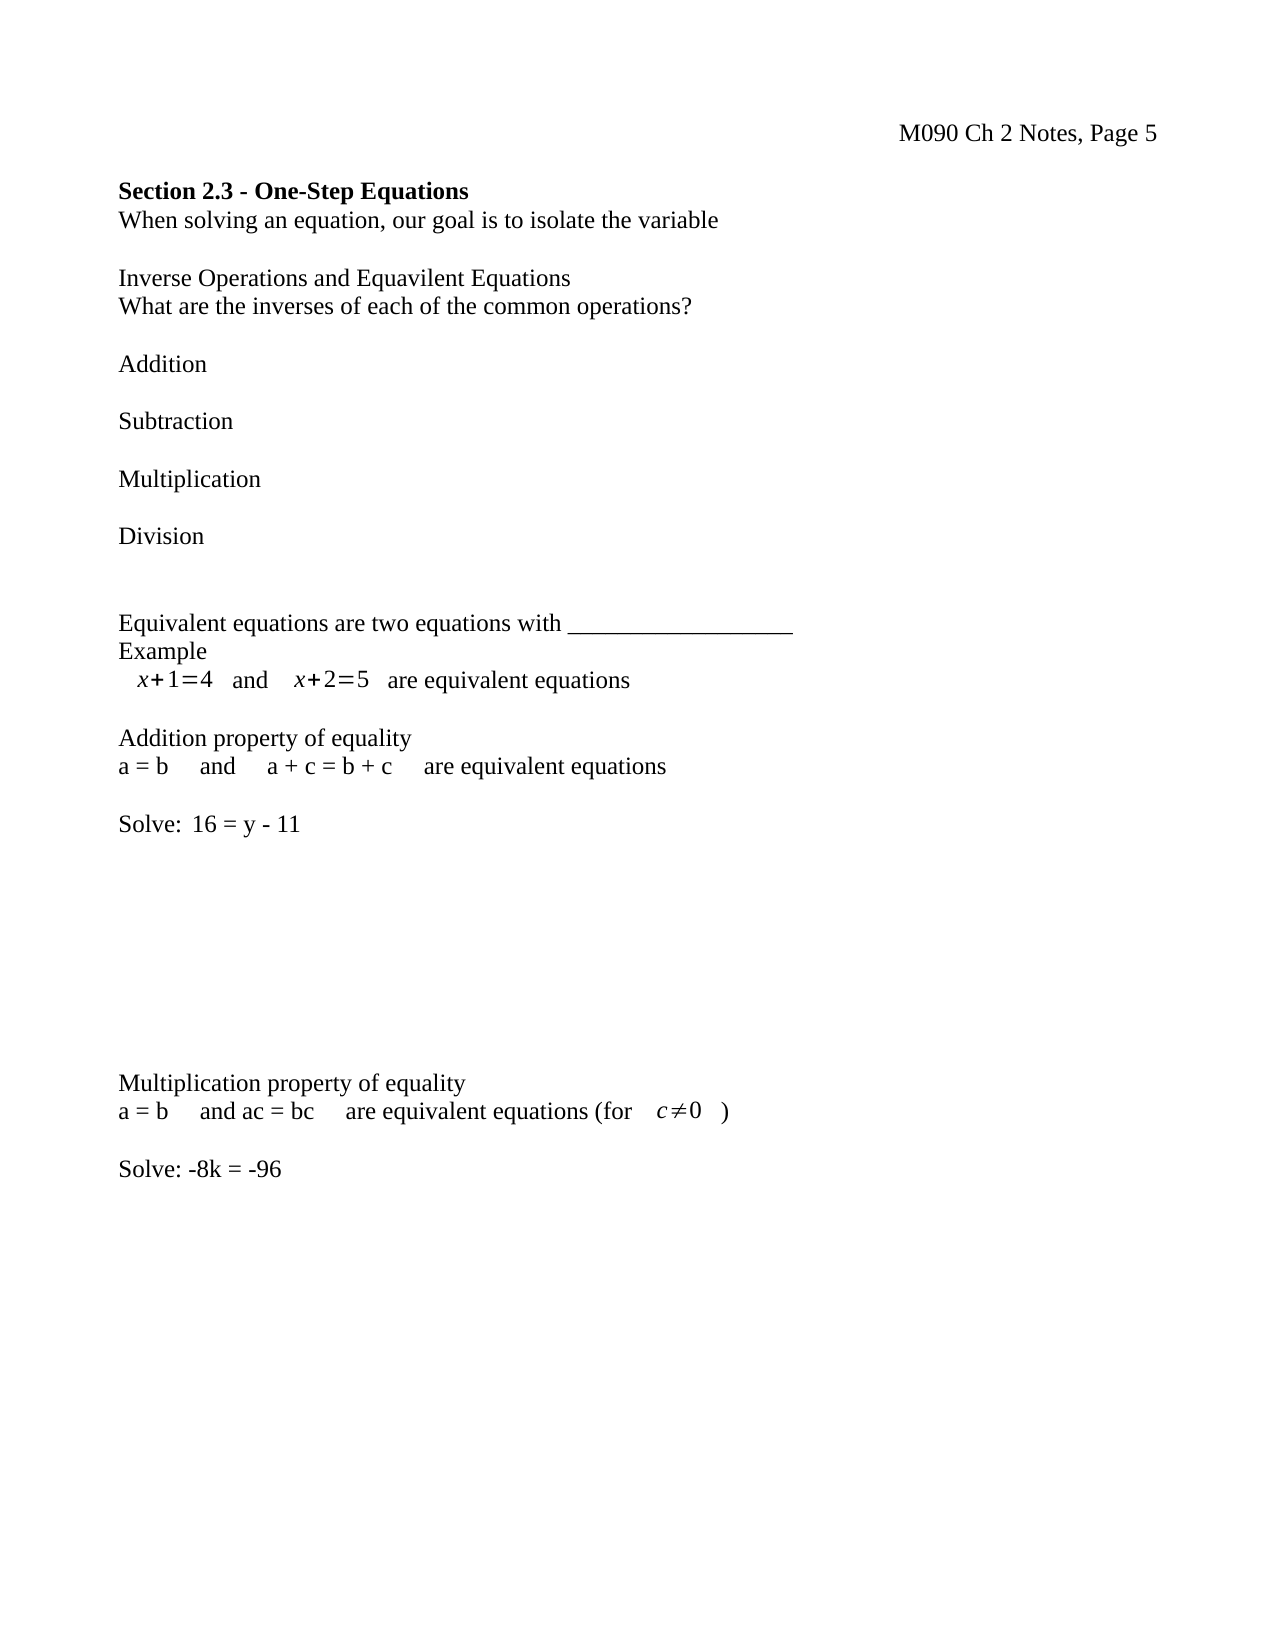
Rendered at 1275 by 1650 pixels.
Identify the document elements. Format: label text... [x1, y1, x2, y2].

text Example [118, 636, 1157, 665]
text a = b and a + c = b + c are equivalent equations [118, 751, 1157, 780]
text Solve: 16 = y - 11 [118, 809, 1157, 838]
text Solve: -8k = -96 [118, 1154, 1157, 1183]
text When solving an equation, our goal is to isolate the variable [118, 205, 1157, 234]
text Inverse Operations and Equavilent Equations [118, 263, 1157, 291]
text Division [118, 521, 1157, 550]
text and are equivalent equations [118, 665, 1157, 694]
text Multiplication [118, 464, 1157, 493]
text Section 2.3 - One-Step Equations [118, 176, 1157, 205]
text Multiplication property of equality [118, 1068, 1157, 1096]
text What are the inverses of each of the common operations? [118, 291, 1157, 320]
text Addition [118, 349, 1157, 378]
text Addition property of equality [118, 723, 1157, 751]
text Equivalent equations are two equations with __________________ [118, 608, 1157, 636]
text a = b and ac = bc are equivalent equations (for ) [118, 1096, 1157, 1125]
text Subtraction [118, 406, 1157, 435]
